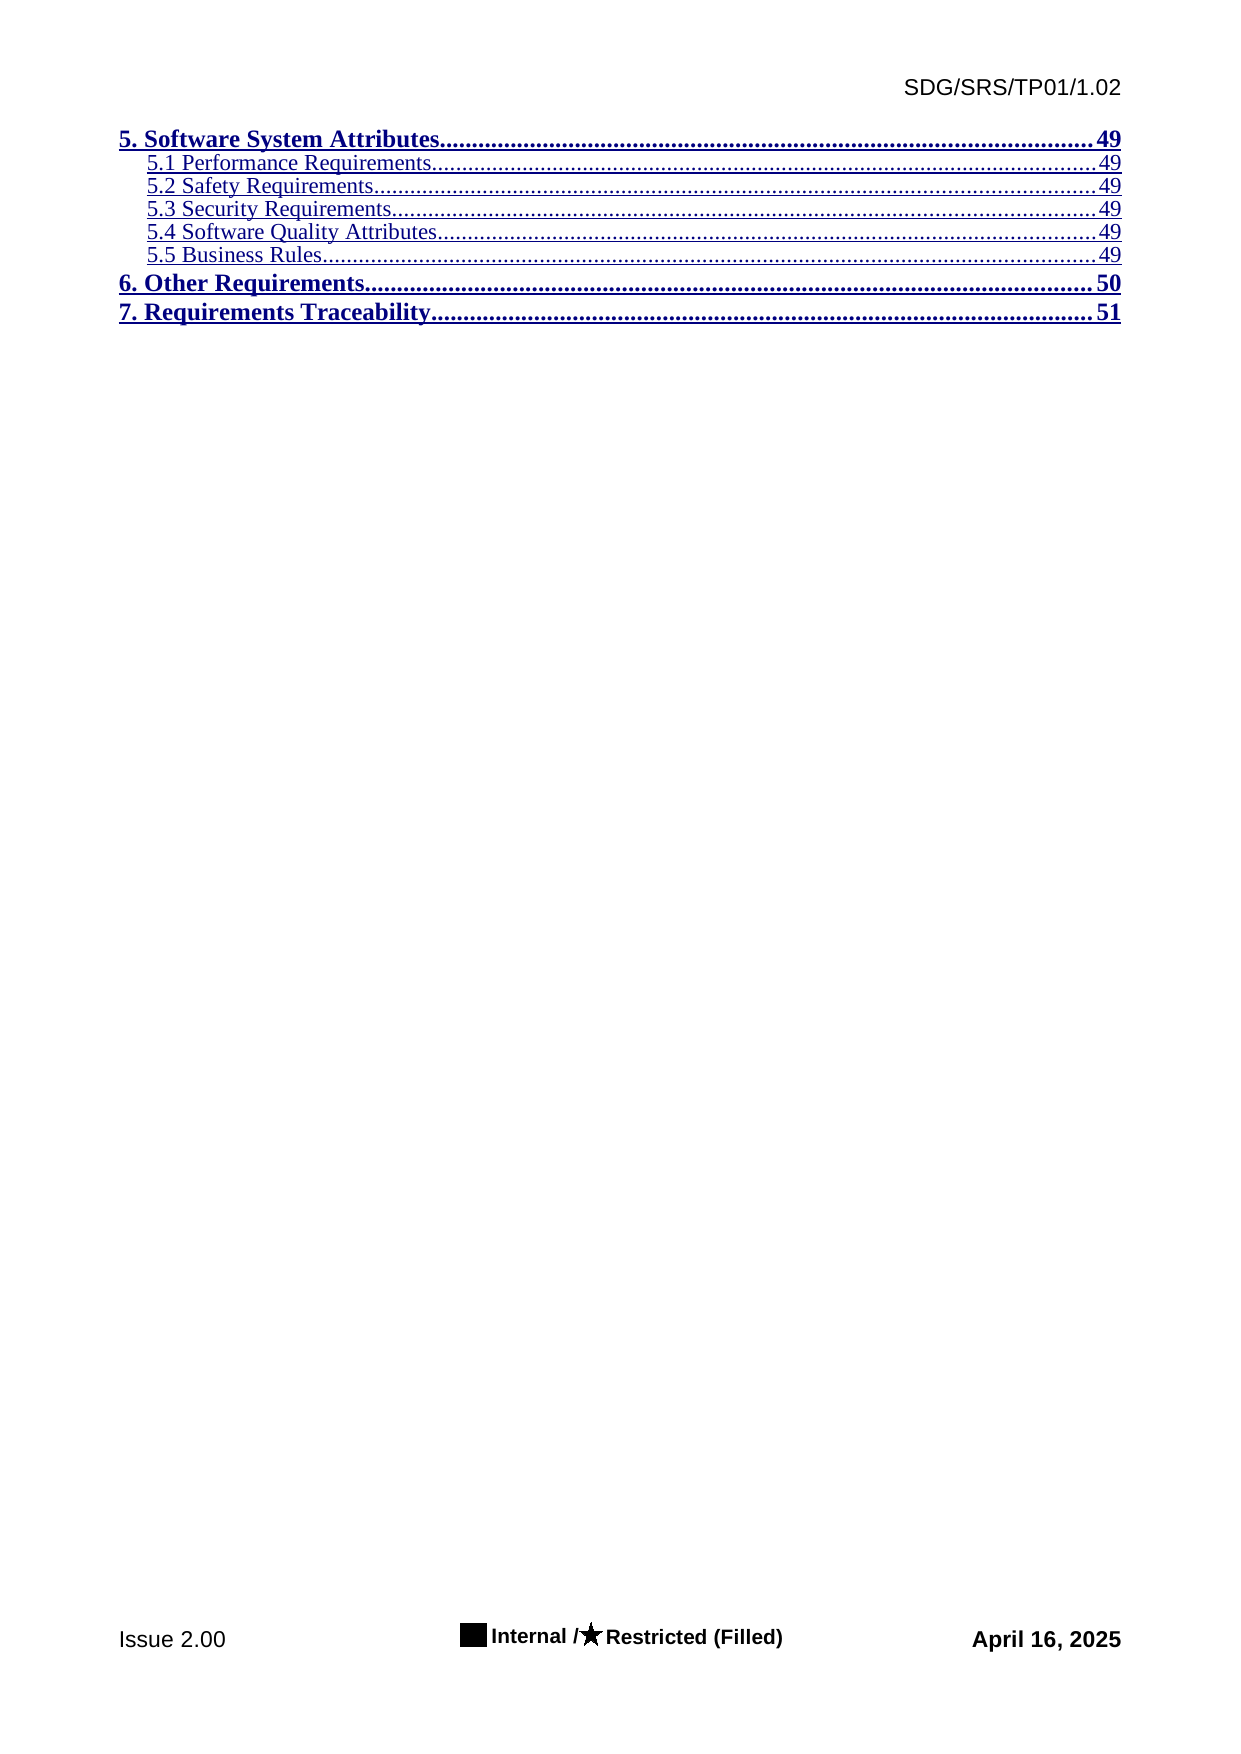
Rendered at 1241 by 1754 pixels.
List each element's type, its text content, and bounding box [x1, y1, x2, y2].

text 6. Other Requirements 50 [118, 273, 1122, 296]
text 5.2 Safety Requirements 49 [147, 175, 1122, 195]
text 7. Requirements Traceability 51 [118, 302, 1122, 325]
text 5.5 Business Rules 49 [147, 244, 1122, 264]
text 5. Software System Attributes 49 [118, 129, 1122, 152]
text 5.1 Performance Requirements 49 [147, 152, 1122, 172]
text 5.3 Security Requirements 49 [147, 198, 1122, 218]
text 5.4 Software Quality Attributes 49 [147, 221, 1122, 241]
